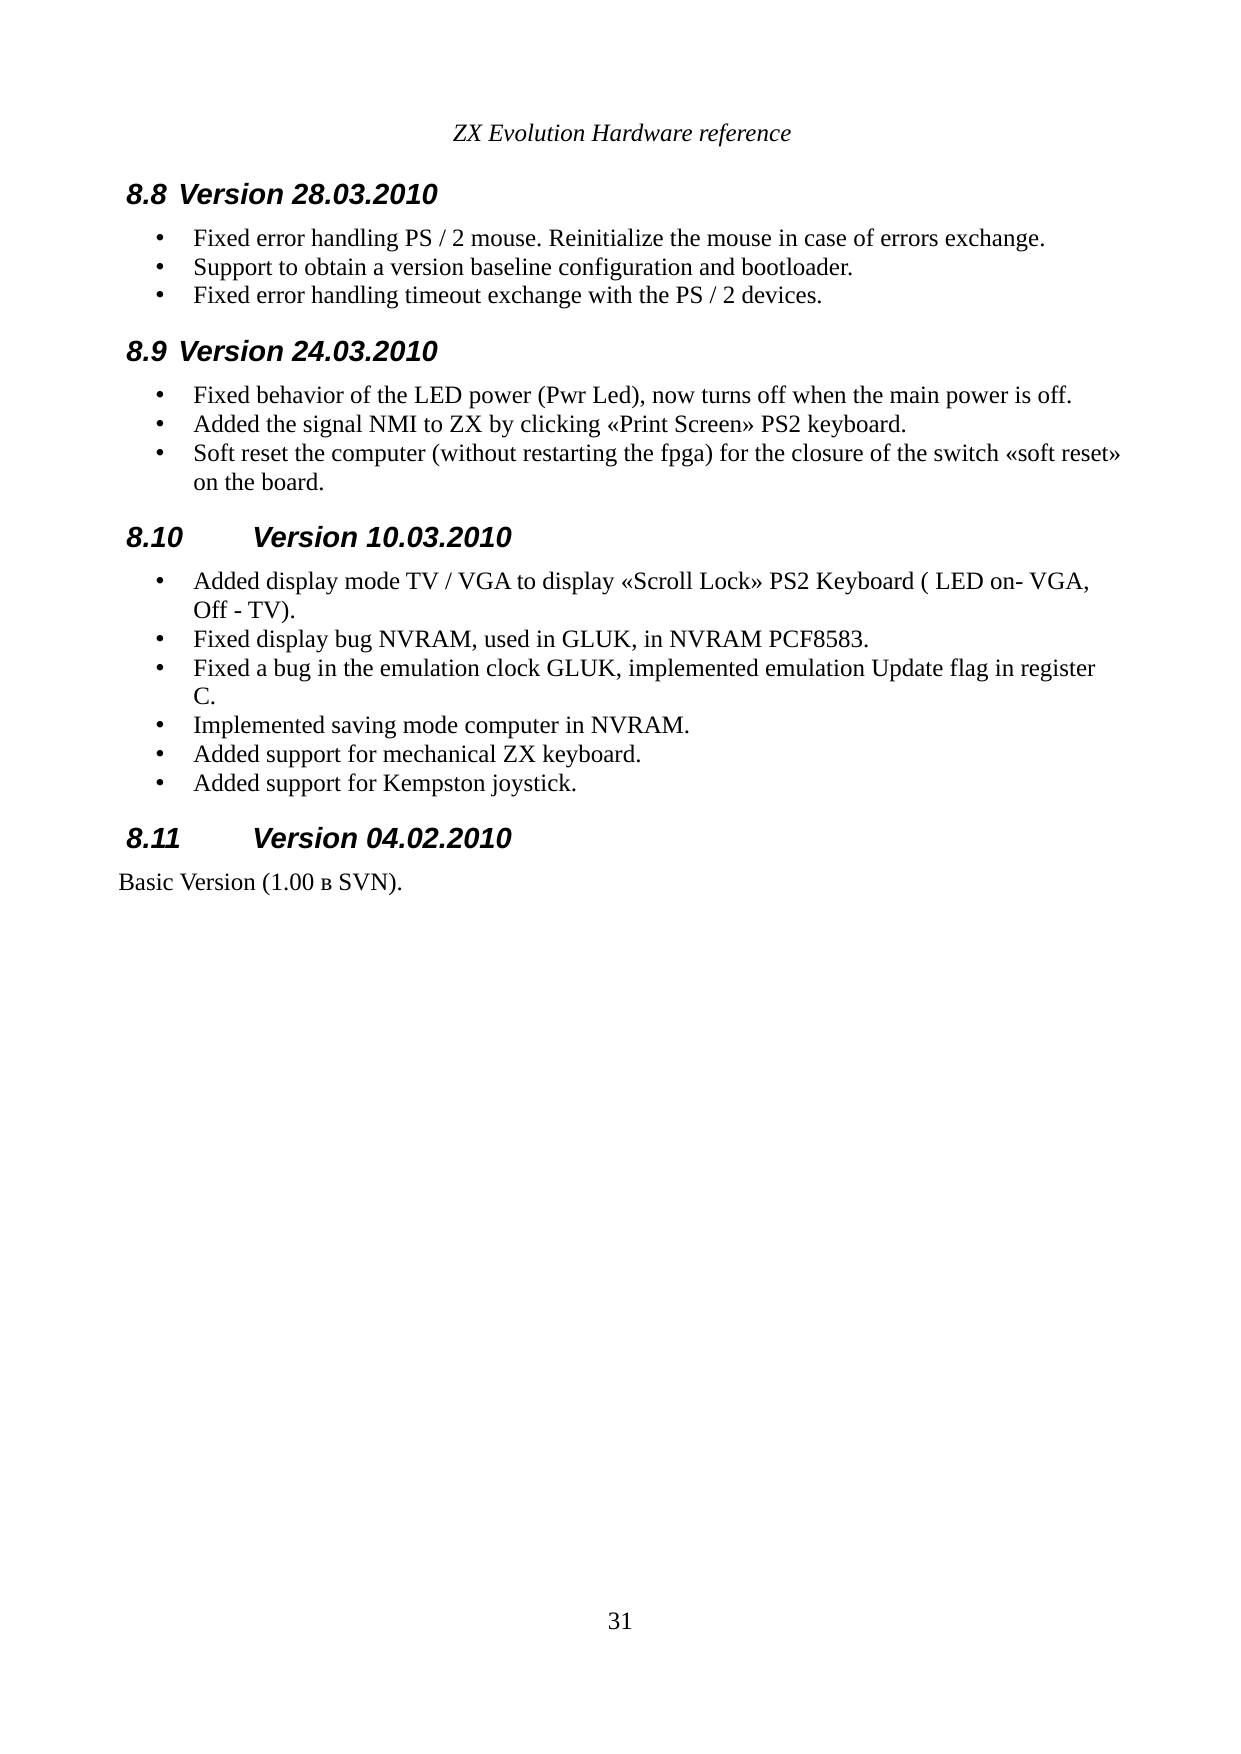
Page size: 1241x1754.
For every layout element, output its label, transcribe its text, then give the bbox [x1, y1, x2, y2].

list Implemented saving mode computer in NVRAM. [156, 710, 1122, 739]
list Soft reset the computer (without restarting the fpga) for the closure of the switch «soft reset» on the board. [156, 438, 1122, 495]
list Fixed a bug in the emulation clock GLUK, implemented emulation Update flag in register C. [156, 653, 1122, 710]
list Fixed error handling timeout exchange with the PS / 2 devices. [156, 281, 1122, 309]
list Fixed behavior of the LED power (Pwr Led), now turns off when the main power is off. [156, 380, 1122, 409]
subtitle Version 24.03.2010 [118, 334, 1122, 368]
list Support to obtain a version baseline configuration and bootloader. [156, 252, 1122, 281]
subtitle Version 04.02.2010 [118, 821, 1122, 855]
list Fixed display bug NVRAM, used in GLUK, in NVRAM PCF8583. [156, 624, 1122, 653]
text Basic Version (1.00 в SVN). [118, 867, 1122, 896]
list Added display mode TV / VGA to display «Scroll Lock» PS2 Keyboard ( LED on- VGA, Off - TV). [156, 566, 1122, 624]
list Added support for Kempston joystick. [156, 768, 1122, 796]
list Added support for mechanical ZX keyboard. [156, 739, 1122, 768]
list Added the signal NMI to ZX by clicking «Print Screen» PS2 keyboard. [156, 409, 1122, 438]
subtitle Version 10.03.2010 [118, 520, 1122, 554]
list Fixed error handling PS / 2 mouse. Reinitialize the mouse in case of errors exchange. [156, 223, 1122, 252]
subtitle Version 28.03.2010 [118, 177, 1122, 211]
